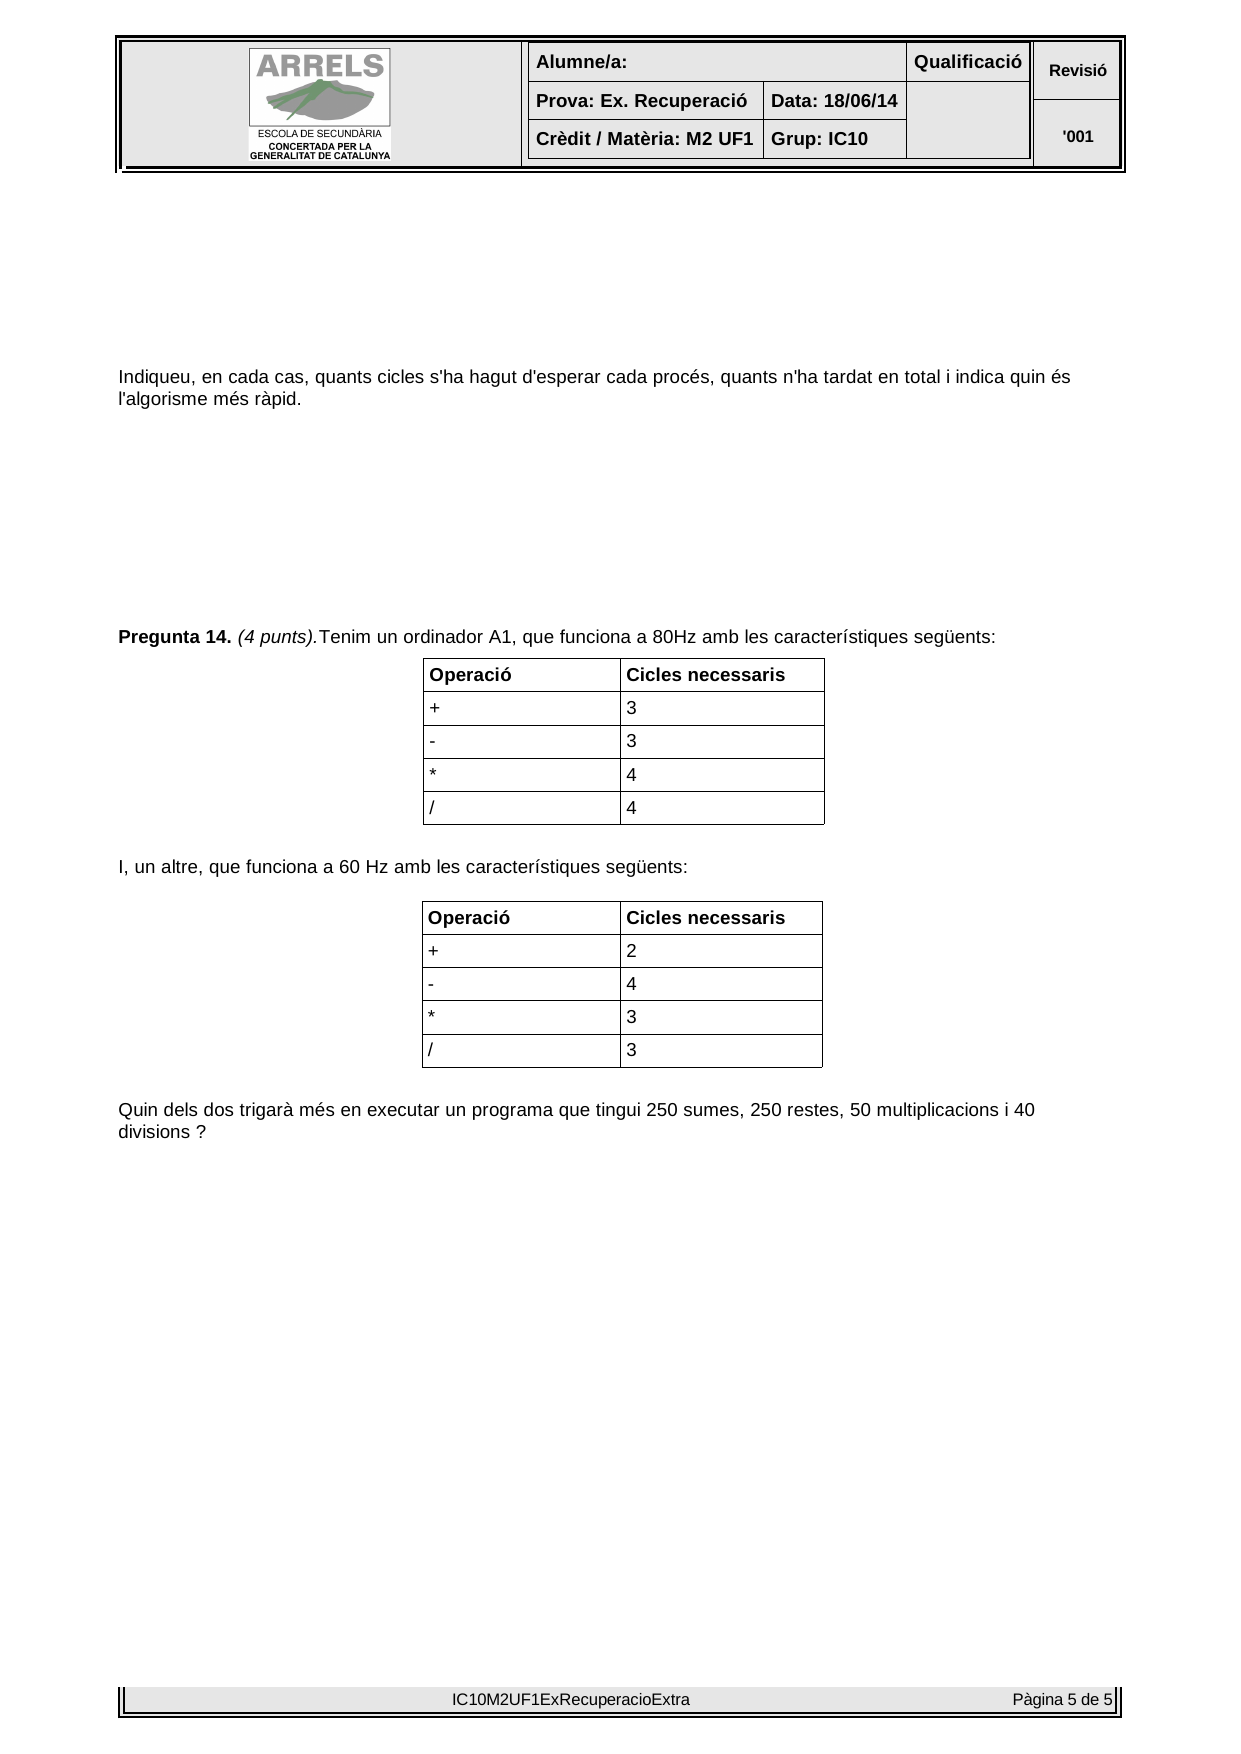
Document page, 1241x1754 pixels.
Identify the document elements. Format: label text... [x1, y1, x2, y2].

table_header Operació [424, 659, 620, 691]
table_cell + [424, 692, 620, 724]
table_cell * [423, 1001, 620, 1033]
table_header Cicles necessaris [621, 902, 822, 934]
text Pregunta 14. (4 punts).Tenim un ordinador A1, que funciona a 80Hz amb les característiques següents: [118, 626, 1122, 647]
table_cell / [423, 1035, 620, 1067]
text Indiqueu, en cada cas, quants cicles s'ha hagut d'esperar cada procés, quants n'ha tardat en total i indica quin és l'algorisme més ràpid. [118, 366, 1122, 409]
table_header Operació [423, 902, 620, 934]
table_header Cicles necessaris [621, 659, 824, 691]
table_cell 4 [621, 968, 822, 1000]
table_cell 3 [621, 1001, 822, 1033]
table_cell 3 [621, 692, 824, 724]
table_cell 4 [621, 759, 824, 791]
table_cell 3 [621, 1035, 822, 1067]
table_cell + [423, 935, 620, 967]
table_cell - [424, 726, 620, 758]
picture [248, 48, 391, 161]
table_cell / [424, 792, 620, 824]
table_cell - [423, 968, 620, 1000]
table_cell 2 [621, 935, 822, 967]
text Quin dels dos trigarà més en executar un programa que tingui 250 sumes, 250 restes, 50 multiplicacions i 40 divisions ? [118, 1099, 1122, 1164]
table_cell 4 [621, 792, 824, 824]
text I, un altre, que funciona a 60 Hz amb les característiques següents: [118, 856, 1122, 878]
table_cell * [424, 759, 620, 791]
table_cell 3 [621, 726, 824, 758]
